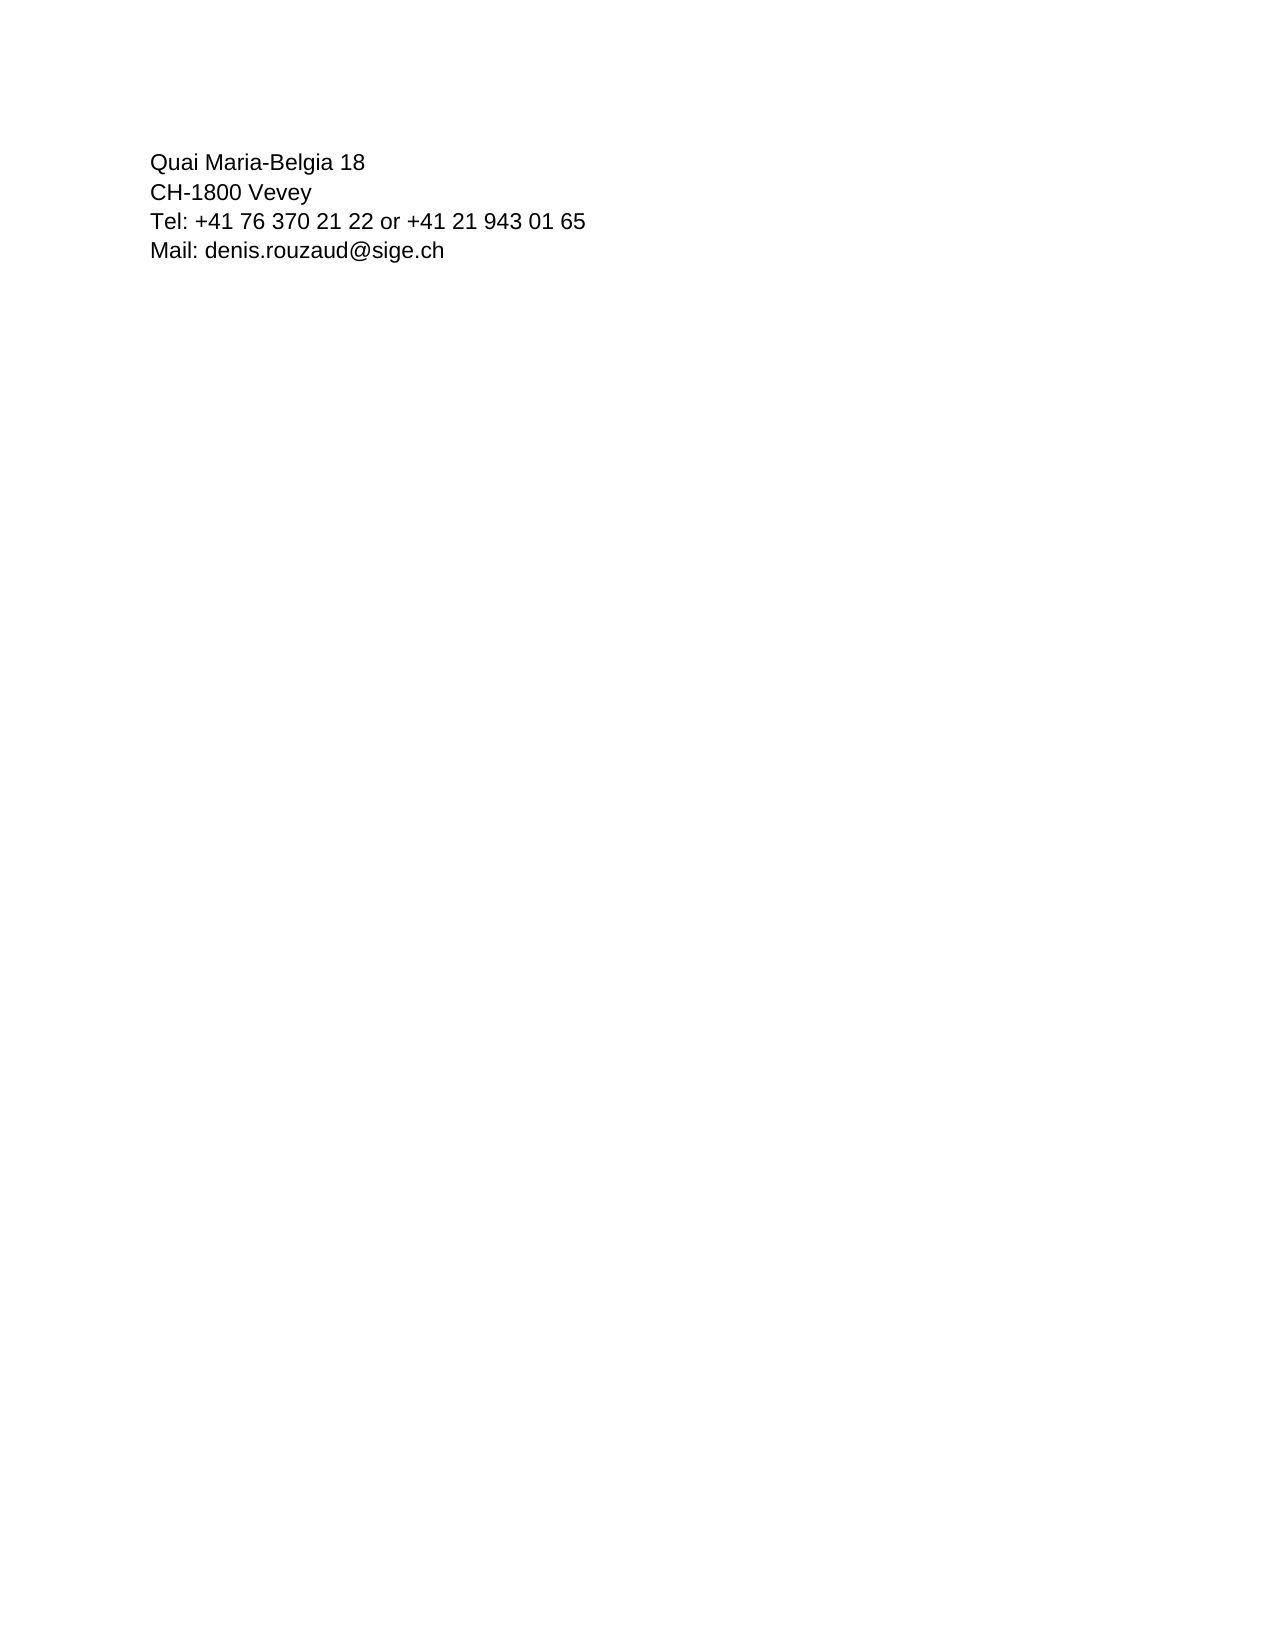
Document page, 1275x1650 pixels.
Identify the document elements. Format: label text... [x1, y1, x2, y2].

text Quai Maria-Belgia 18 [150, 150, 1125, 176]
text Tel: +41 76 370 21 22 or +41 21 943 01 65 [150, 209, 1125, 234]
text Mail: denis.rouzaud@sige.ch [150, 238, 1125, 264]
text CH-1800 Vevey [150, 179, 1125, 205]
